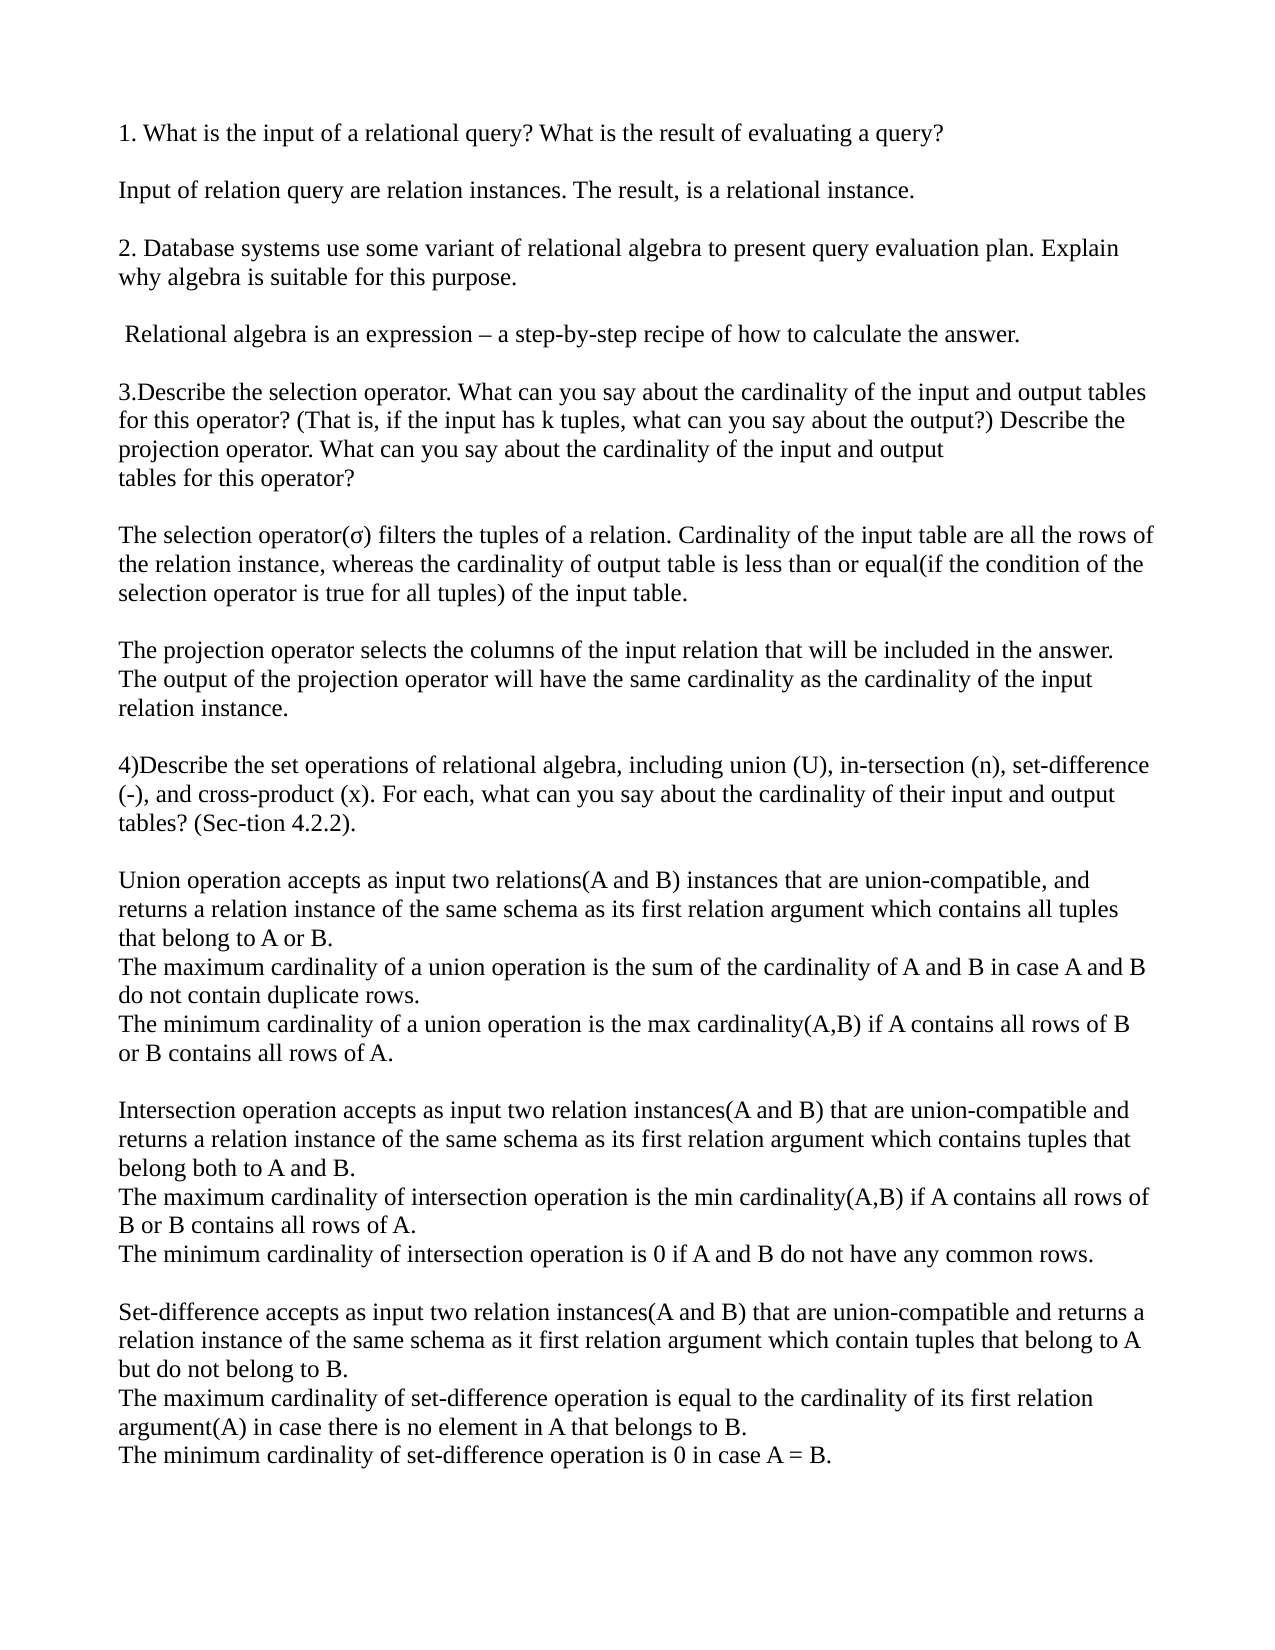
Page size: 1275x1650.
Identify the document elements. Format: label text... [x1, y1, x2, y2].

text The maximum cardinality of intersection operation is the min cardinality(A,B) if A contains all rows of B or B contains all rows of A. [118, 1182, 1157, 1239]
text Intersection operation accepts as input two relation instances(A and B) that are union-compatible and returns a relation instance of the same schema as its first relation argument which contains tuples that belong both to A and B. [118, 1096, 1157, 1182]
text The maximum cardinality of a union operation is the sum of the cardinality of A and B in case A and B do not contain duplicate rows. [118, 952, 1157, 1009]
text 2. Database systems use some variant of relational algebra to present query evaluation plan. Explain why algebra is suitable for this purpose. [118, 233, 1157, 291]
text Set-difference accepts as input two relation instances(A and B) that are union-compatible and returns a relation instance of the same schema as it first relation argument which contain tuples that belong to A but do not belong to B. [118, 1297, 1157, 1383]
text The maximum cardinality of set-difference operation is equal to the cardinality of its first relation argument(A) in case there is no element in A that belongs to B. [118, 1383, 1157, 1441]
text The minimum cardinality of set-difference operation is 0 in case A = B. [118, 1441, 1157, 1469]
text 4)Describe the set operations of relational algebra, including union (U), in-tersection (n), set-difference (-), and cross-product (x). For each, what can you say about the cardinality of their input and output tables? (Sec-tion 4.2.2). [118, 751, 1157, 837]
text tables for this operator? [118, 463, 1157, 492]
text Input of relation query are relation instances. The result, is a relational instance. [118, 176, 1157, 204]
text The minimum cardinality of a union operation is the max cardinality(A,B) if A contains all rows of B or B contains all rows of A. [118, 1009, 1157, 1067]
text The selection operator(σ) filters the tuples of a relation. Cardinality of the input table are all the rows of the relation instance, whereas the cardinality of output table is less than or equal(if the condition of the selection operator is true for all tuples) of the input table. [118, 521, 1157, 607]
text The projection operator selects the columns of the input relation that will be included in the answer. The output of the projection operator will have the same cardinality as the cardinality of the input relation instance. [118, 636, 1157, 722]
text 1. What is the input of a relational query? What is the result of evaluating a query? [118, 118, 1157, 147]
text 3.Describe the selection operator. What can you say about the cardinality of the input and output tables for this operator? (That is, if the input has k tuples, what can you say about the output?) Describe the projection operator. What can you say about the cardinality of the input and output [118, 377, 1157, 463]
text Relational algebra is an expression – a step-by-step recipe of how to calculate the answer. [118, 319, 1157, 348]
text The minimum cardinality of intersection operation is 0 if A and B do not have any common rows. [118, 1239, 1157, 1268]
text Union operation accepts as input two relations(A and B) instances that are union-compatible, and returns a relation instance of the same schema as its first relation argument which contains all tuples that belong to A or B. [118, 866, 1157, 952]
